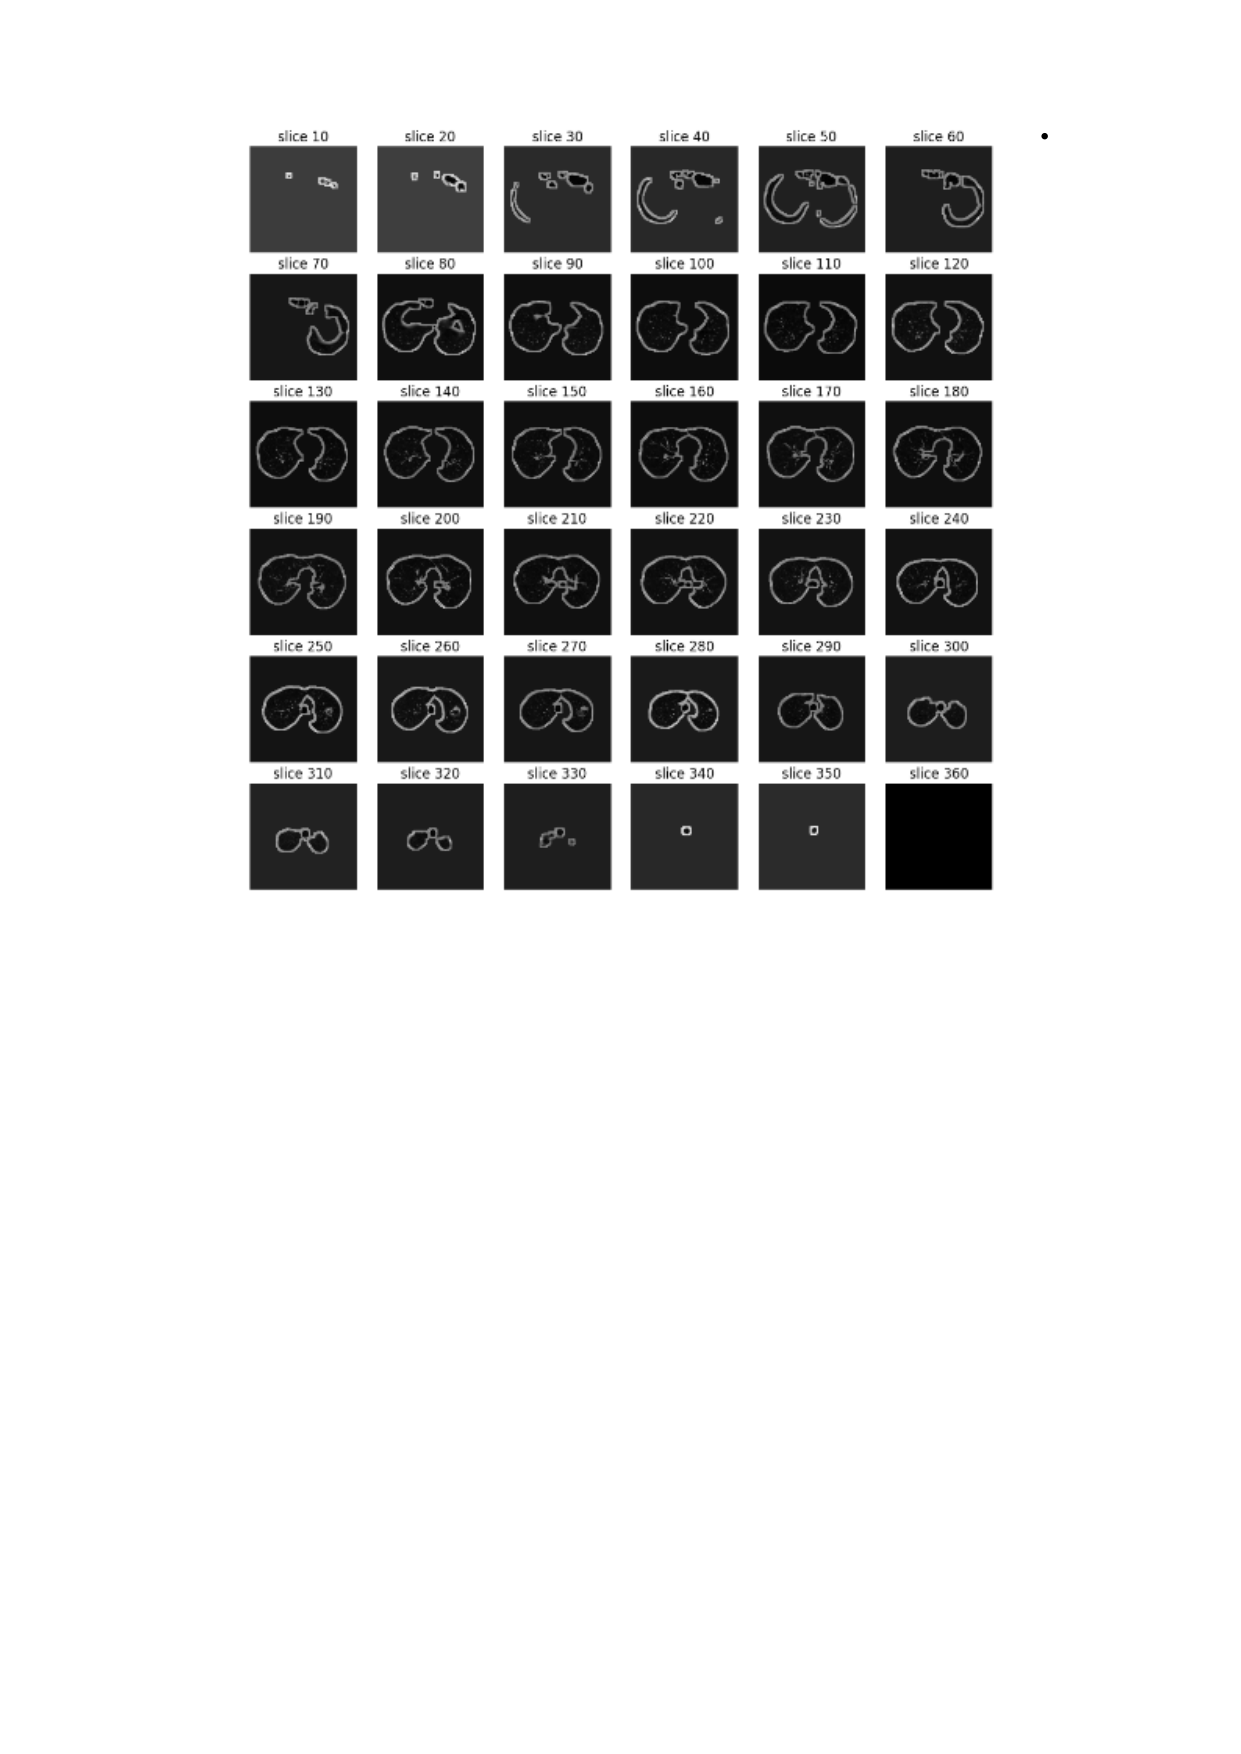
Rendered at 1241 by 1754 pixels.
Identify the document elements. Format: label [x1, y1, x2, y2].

picture [237, 118, 1003, 909]
